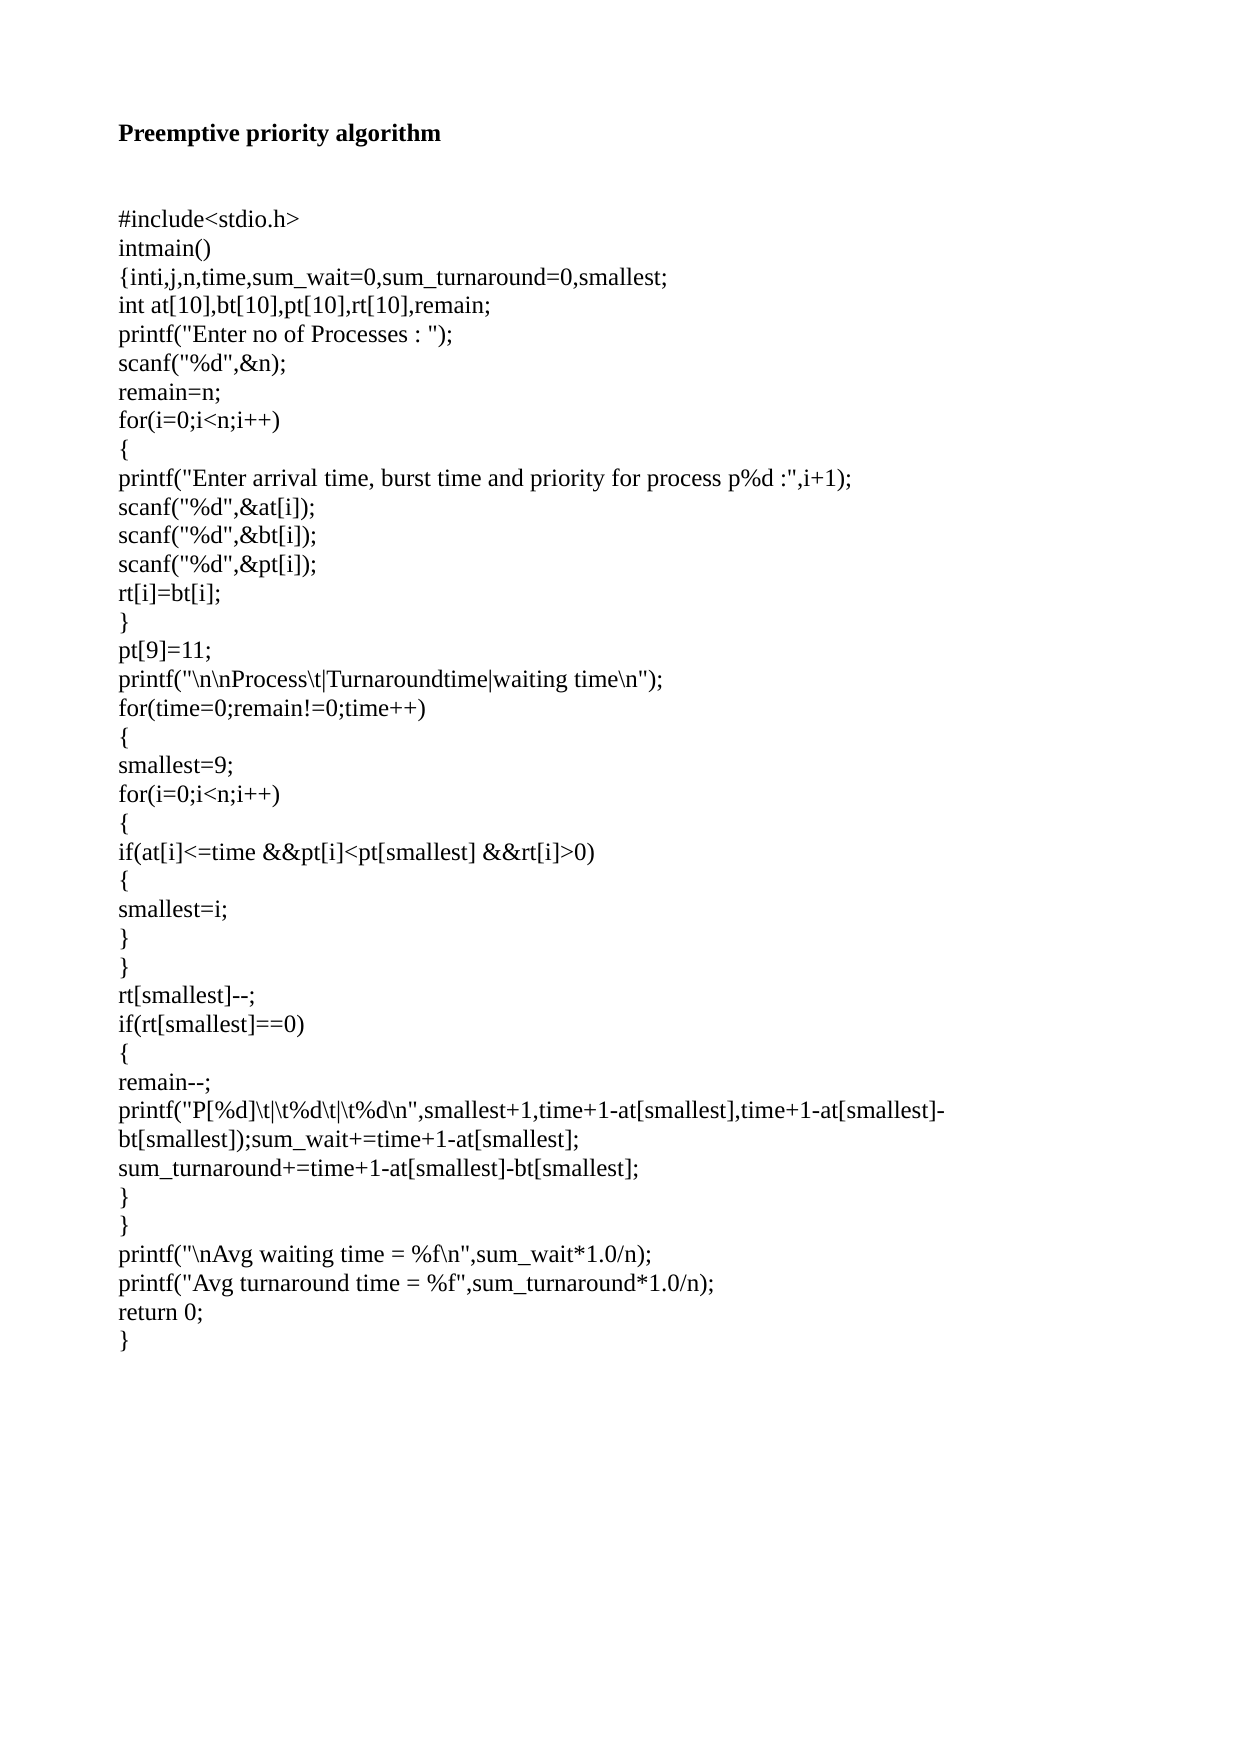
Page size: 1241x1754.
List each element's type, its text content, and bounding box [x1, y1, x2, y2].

text if(rt[smallest]==0) [118, 1009, 1122, 1038]
text for(time=0;remain!=0;time++) [118, 693, 1122, 722]
text printf("\n\nProcess\t|Turnaroundtime|waiting time\n"); [118, 664, 1122, 693]
text printf("P[%d]\t|\t%d\t|\t%d\n",smallest+1,time+1-at[smallest],time+1-at[smallest]- [118, 1096, 1122, 1124]
text { [118, 1038, 1122, 1067]
text { [118, 722, 1122, 751]
text scanf("%d",&at[i]); [118, 492, 1122, 521]
text rt[smallest]--; [118, 981, 1122, 1009]
text scanf("%d",&n); [118, 348, 1122, 377]
text remain--; [118, 1067, 1122, 1096]
text remain=n; [118, 377, 1122, 406]
text int at[10],bt[10],pt[10],rt[10],remain; [118, 291, 1122, 319]
text { [118, 808, 1122, 837]
text printf("Enter arrival time, burst time and priority for process p%d :",i+1); [118, 463, 1122, 492]
text for(i=0;i<n;i++) [118, 406, 1122, 434]
text smallest=9; [118, 751, 1122, 779]
text } [118, 607, 1122, 636]
text scanf("%d",&pt[i]); [118, 549, 1122, 578]
text for(i=0;i<n;i++) [118, 779, 1122, 808]
text } [118, 952, 1122, 981]
text } [118, 923, 1122, 952]
text #include<stdio.h> [118, 204, 1122, 233]
text if(at[i]<=time &&pt[i]<pt[smallest] &&rt[i]>0) [118, 837, 1122, 866]
text } [118, 1326, 1122, 1354]
text } [118, 1211, 1122, 1239]
text return 0; [118, 1297, 1122, 1326]
text { [118, 866, 1122, 894]
text printf("Avg turnaround time = %f",sum_turnaround*1.0/n); [118, 1268, 1122, 1297]
text intmain() [118, 233, 1122, 262]
text smallest=i; [118, 894, 1122, 923]
text sum_turnaround+=time+1-at[smallest]-bt[smallest]; [118, 1153, 1122, 1182]
text bt[smallest]);sum_wait+=time+1-at[smallest]; [118, 1124, 1122, 1153]
text printf("Enter no of Processes : "); [118, 319, 1122, 348]
text scanf("%d",&bt[i]); [118, 521, 1122, 549]
text rt[i]=bt[i]; [118, 578, 1122, 607]
text { [118, 434, 1122, 463]
text pt[9]=11; [118, 636, 1122, 664]
text {inti,j,n,time,sum_wait=0,sum_turnaround=0,smallest; [118, 262, 1122, 291]
text printf("\nAvg waiting time = %f\n",sum_wait*1.0/n); [118, 1239, 1122, 1268]
text Preemptive priority algorithm [118, 118, 1122, 147]
text } [118, 1182, 1122, 1211]
